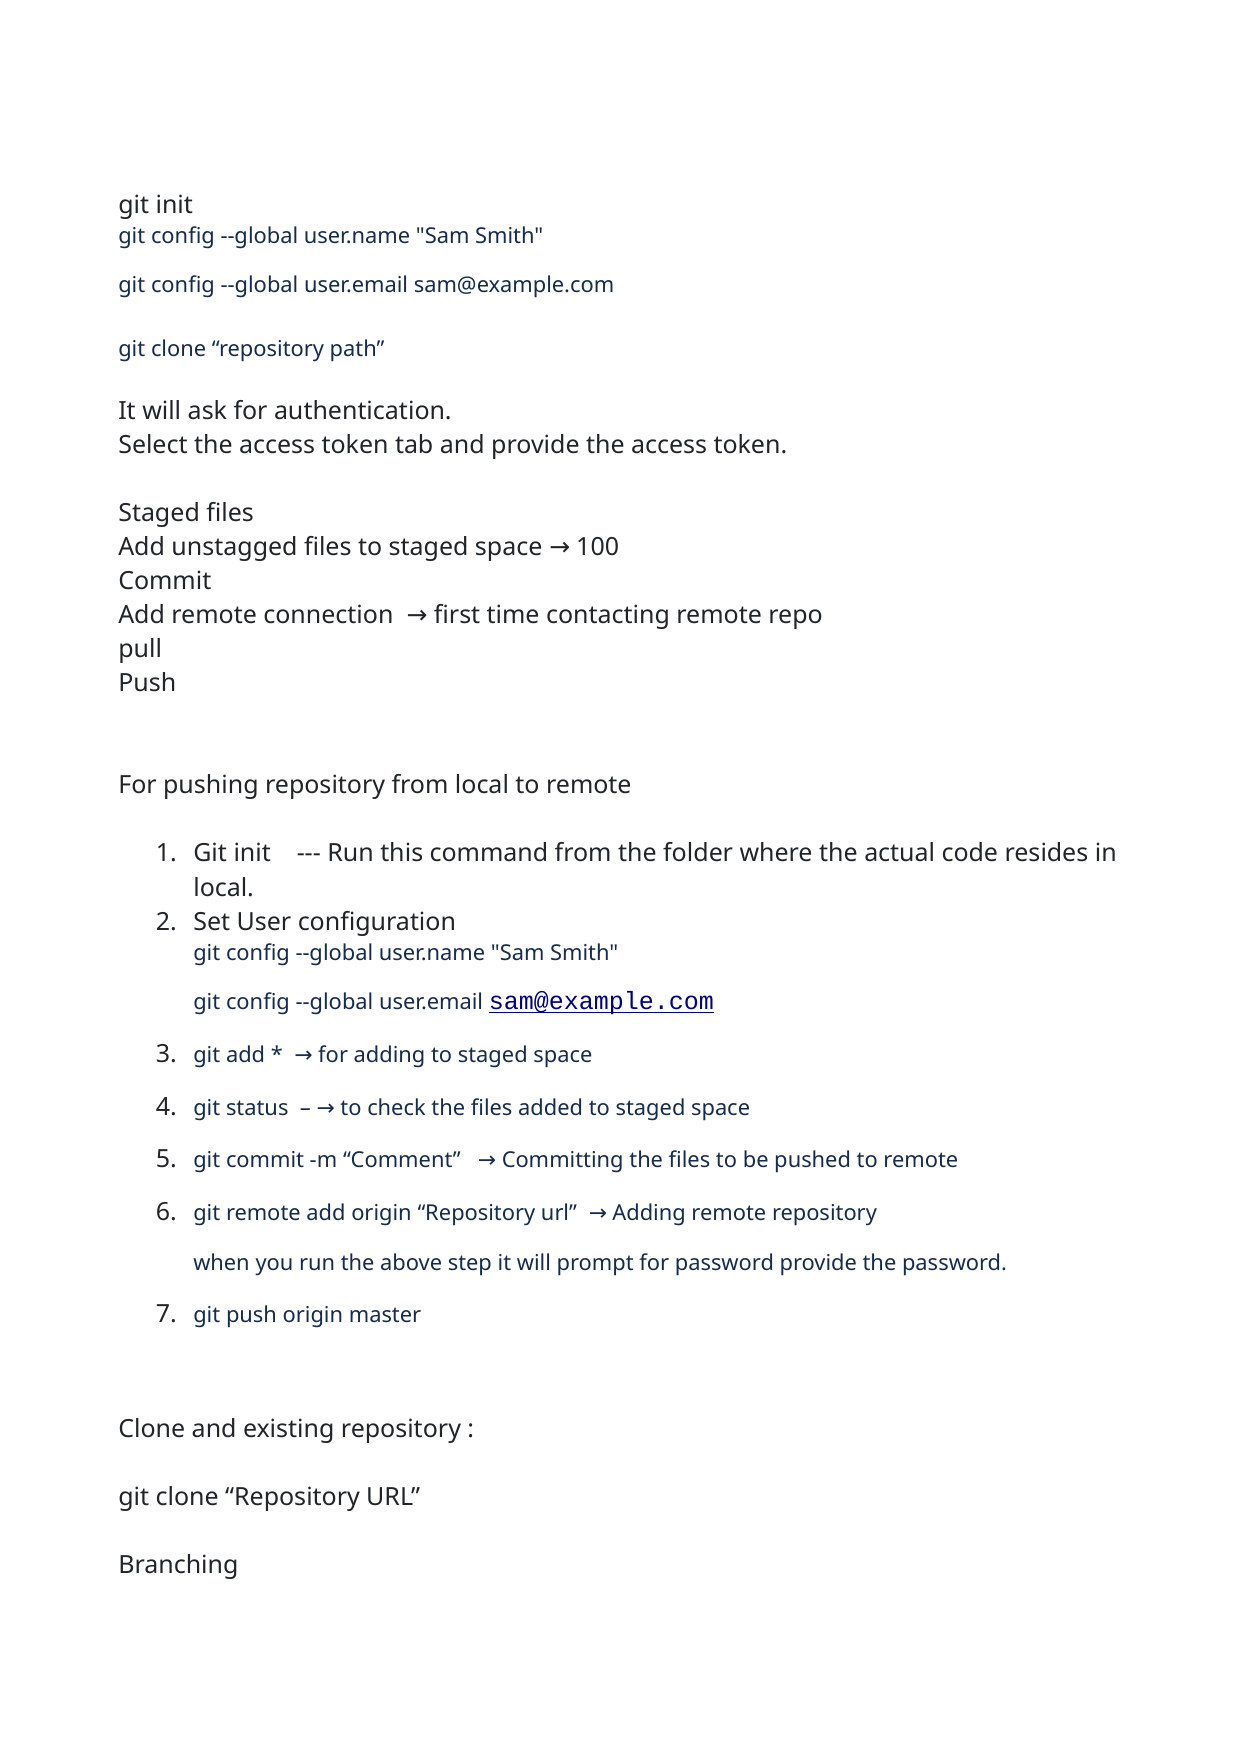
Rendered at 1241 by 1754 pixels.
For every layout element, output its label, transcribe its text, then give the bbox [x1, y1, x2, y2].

list git status – → to check the files added to staged space [156, 1088, 1122, 1122]
text It will ask for authentication. [118, 392, 1122, 426]
text Add unstagged files to staged space → 100 [118, 528, 1122, 563]
text git init [118, 186, 1122, 220]
text Clone and existing repository : [118, 1411, 1122, 1444]
text Staged files [118, 494, 1122, 528]
text Branching [118, 1547, 1122, 1581]
text Commit [118, 563, 1122, 597]
text For pushing repository from local to remote [118, 767, 1122, 801]
text Select the access token tab and provide the access token. [118, 426, 1122, 460]
list git remote add origin “Repository url” → Adding remote repository [156, 1194, 1122, 1228]
text git config --global user.email sam@example.com [118, 269, 1122, 299]
text git config --global user.name "Sam Smith" [118, 220, 1122, 250]
list git config --global user.email sam@example.com [156, 986, 1122, 1017]
text git clone “Repository URL” [118, 1479, 1122, 1513]
list git commit -m “Comment” → Committing the files to be pushed to remote [156, 1141, 1122, 1175]
list git config --global user.name "Sam Smith" [156, 937, 1122, 967]
list git push origin master [156, 1295, 1122, 1329]
text pull [118, 631, 1122, 665]
list Git init --- Run this command from the folder where the actual code resides in local. [156, 835, 1122, 903]
text git clone “repository path” [118, 333, 1122, 362]
text Add remote connection → first time contacting remote repo [118, 597, 1122, 631]
list git add * → for adding to staged space [156, 1036, 1122, 1069]
list when you run the above step it will prompt for password provide the password. [156, 1247, 1122, 1277]
list Set User configuration [156, 903, 1122, 937]
text Push [118, 665, 1122, 699]
